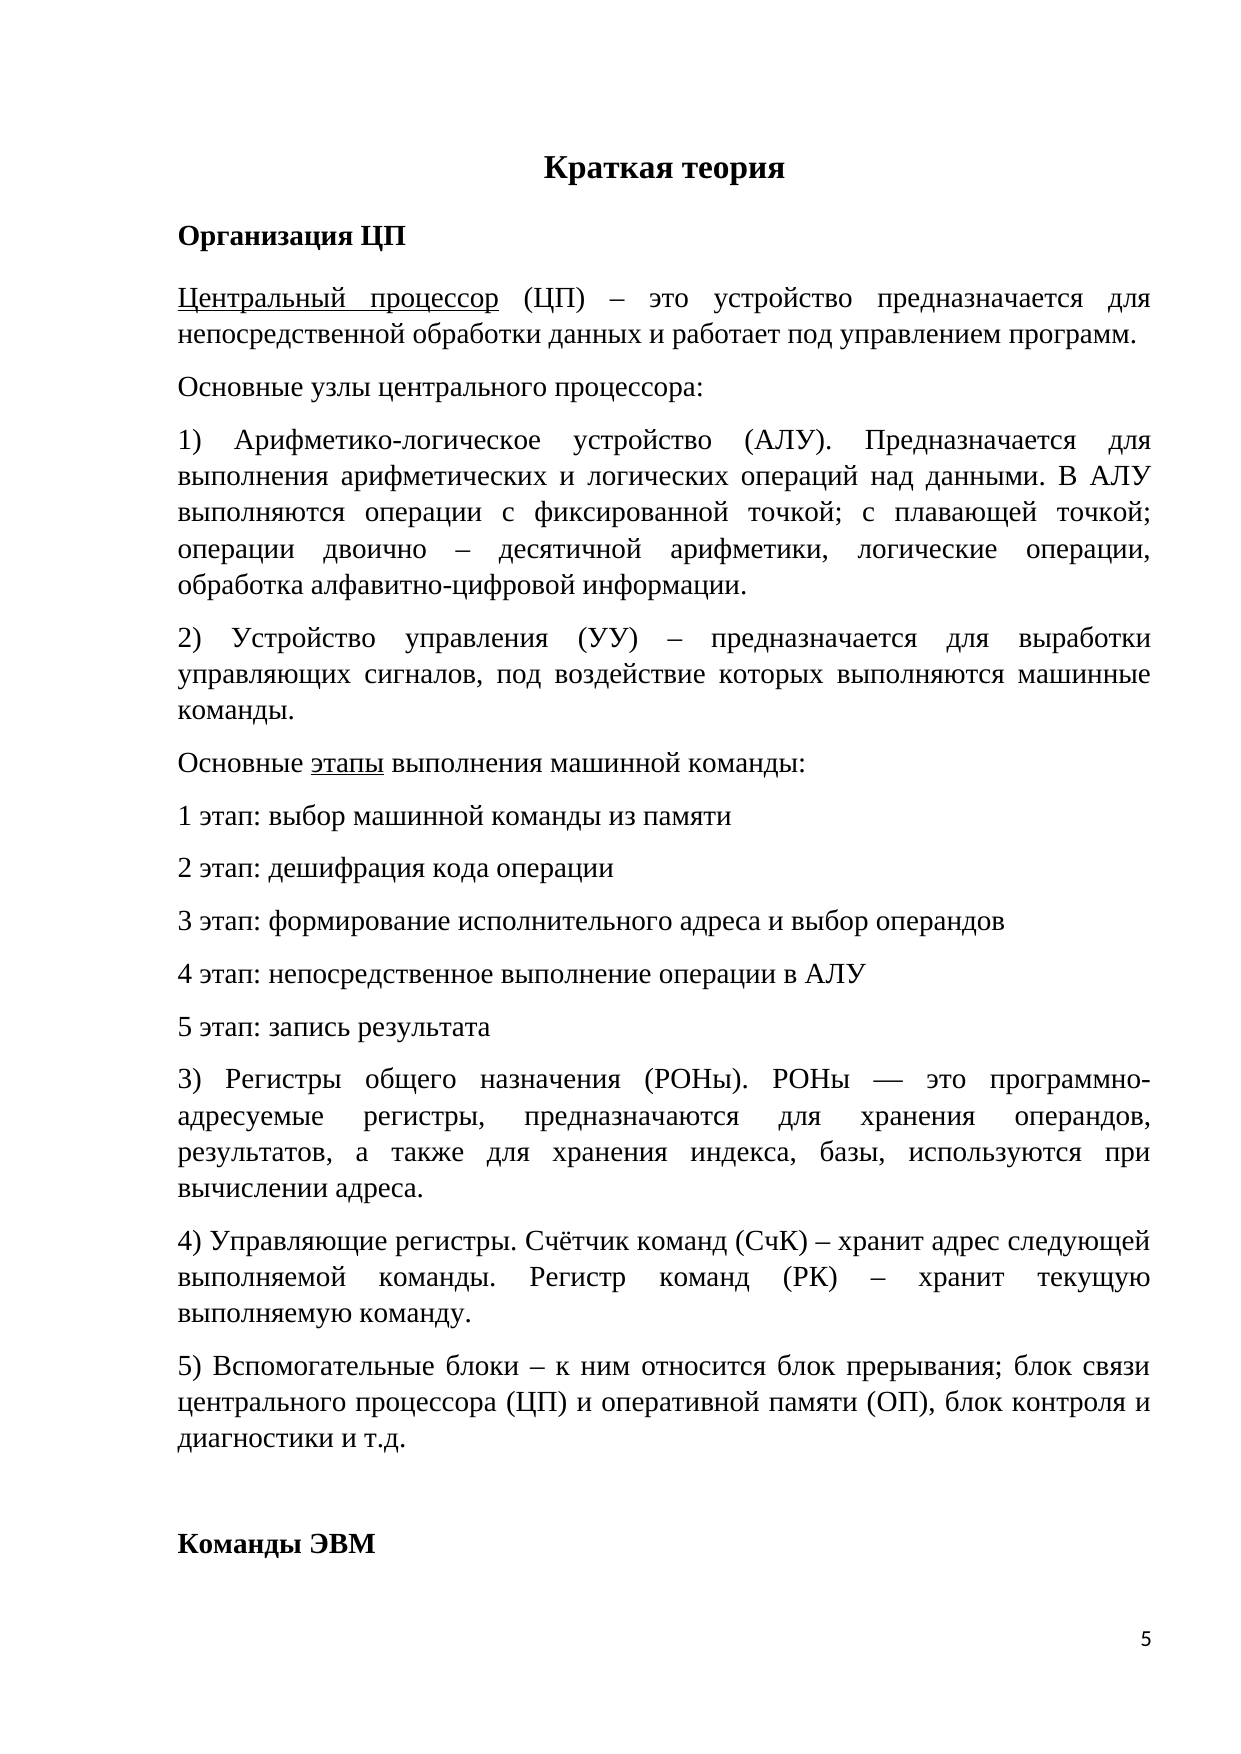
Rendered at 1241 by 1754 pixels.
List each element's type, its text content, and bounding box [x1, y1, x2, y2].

text 2) Устройство управления (УУ) – предназначается для выработки управляющих сигналов, под воздействие которых выполняются машинные команды. [177, 620, 1152, 726]
text 5 этап: запись результата [177, 1009, 1152, 1042]
text Организация ЦП [177, 218, 1152, 251]
text Основные этапы выполнения машинной команды: [177, 745, 1152, 778]
text Команды ЭВМ [177, 1526, 1152, 1559]
text 3) Регистры общего назначения (РОНы). РОНы — это программно-адресуемые регистры, предназначаются для хранения операндов, результатов, а также для хранения индекса, базы, используются при вычислении адреса. [177, 1062, 1152, 1204]
text 2 этап: дешифрация кода операции [177, 850, 1152, 884]
text 5) Вспомогательные блоки – к ним относится блок прерывания; блок связи центрального процессора (ЦП) и оперативной памяти (ОП), блок контроля и диагностики и т.д. [177, 1348, 1152, 1454]
text Центральный процессор (ЦП) – это устройство предназначается для непосредственной обработки данных и работает под управлением программ. [177, 281, 1152, 350]
text 1 этап: выбор машинной команды из памяти [177, 798, 1152, 831]
text Основные узлы центрального процессора: [177, 369, 1152, 403]
subtitle Краткая теория [177, 147, 1152, 186]
text 4 этап: непосредственное выполнение операции в АЛУ [177, 956, 1152, 989]
text 1) Арифметико-логическое устройство (АЛУ). Предназначается для выполнения арифметических и логических операций над данными. В АЛУ выполняются операции с фиксированной точкой; с плавающей точкой; операции двоично – десятичной арифметики, логические операции, обработка алфавитно-цифровой информации. [177, 422, 1152, 600]
text 4) Управляющие регистры. Счётчик команд (СчК) – хранит адрес следующей выполняемой команды. Регистр команд (РК) – хранит текущую выполняемую команду. [177, 1223, 1152, 1329]
text 3 этап: формирование исполнительного адреса и выбор операндов [177, 903, 1152, 937]
